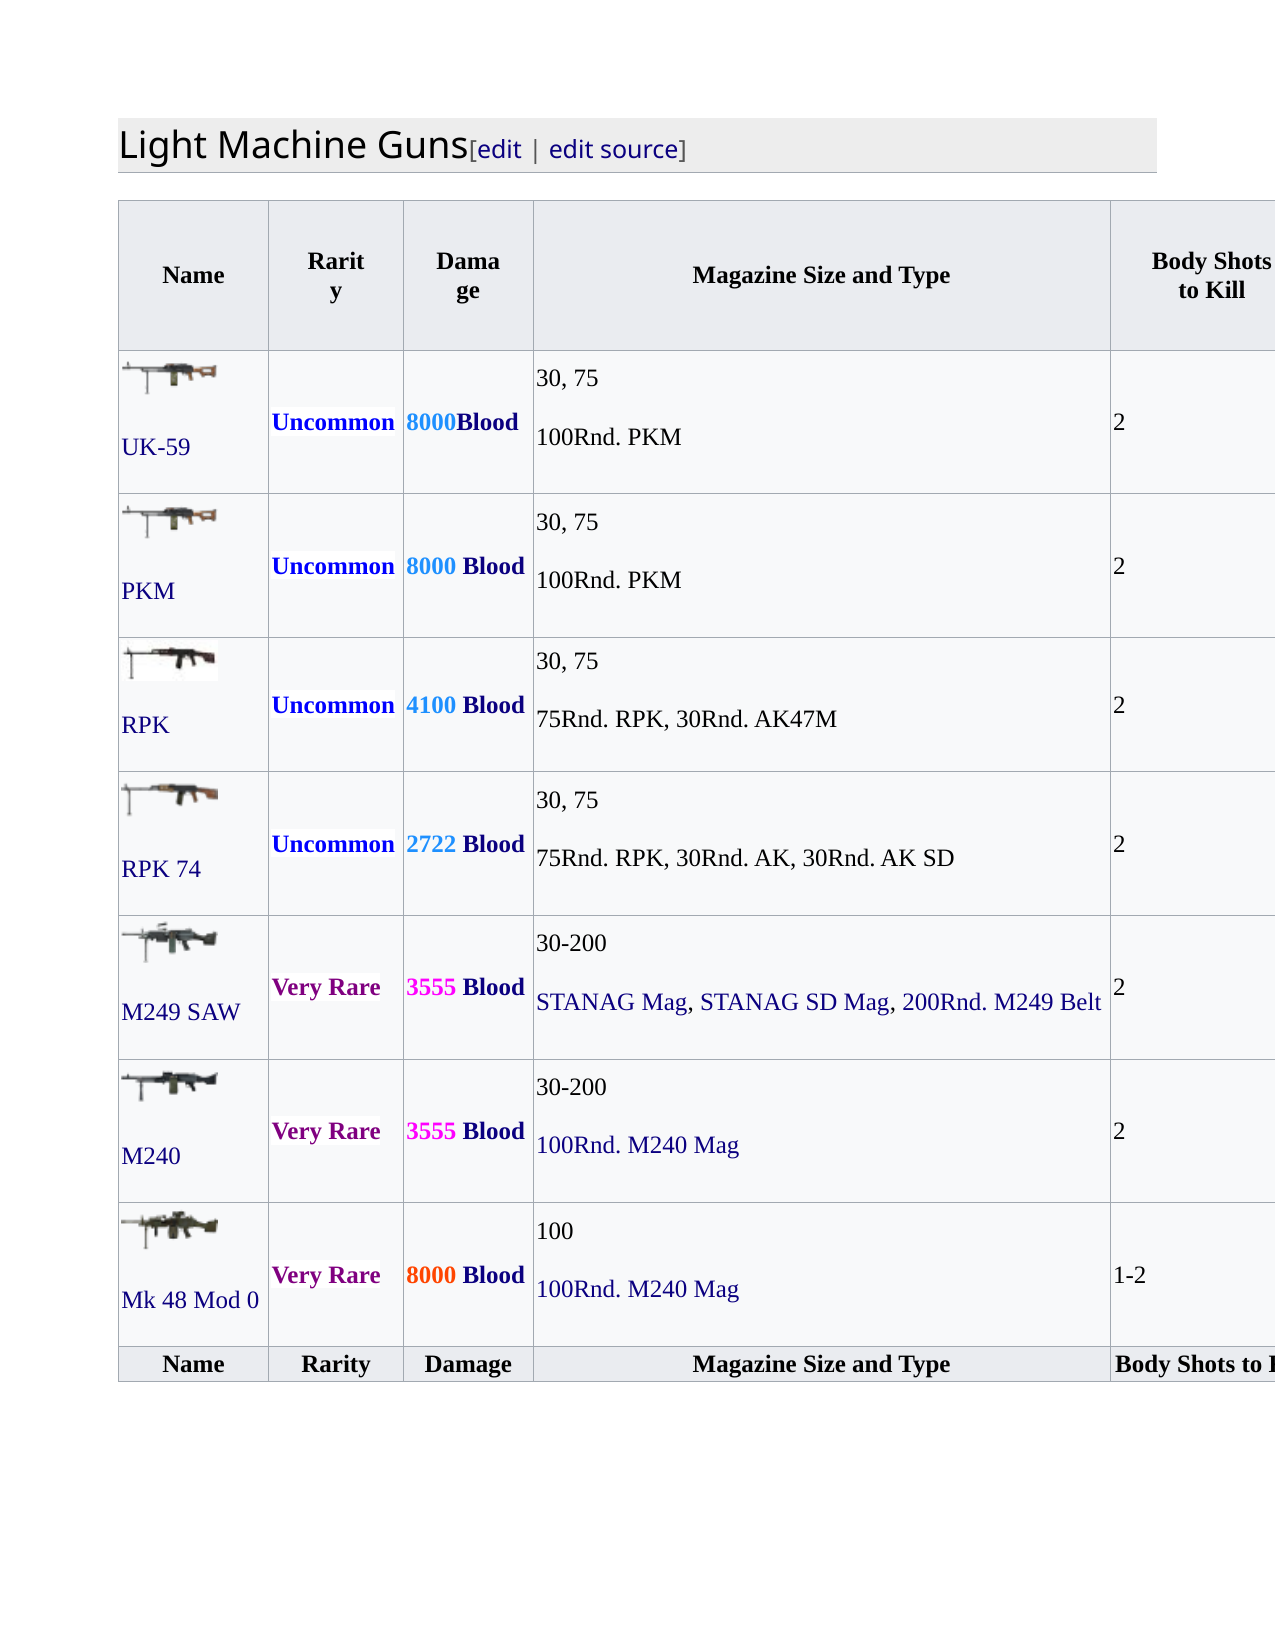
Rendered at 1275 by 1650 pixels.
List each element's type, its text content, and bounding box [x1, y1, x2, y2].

table_cell Uncommon [269, 772, 403, 915]
table_cell 1-2 [1111, 1203, 1275, 1346]
table_cell 3555 Blood [404, 1060, 533, 1202]
table_cell Uncommon [269, 351, 403, 493]
table_cell PKM [119, 494, 268, 637]
table_cell Rarity [269, 1347, 403, 1381]
table_cell RPK 74 [119, 772, 268, 915]
table_cell 30, 75 100Rnd. PKM [534, 494, 1110, 637]
table_cell 30-200 100Rnd. M240 Mag [534, 1060, 1110, 1202]
table_cell Magazine Size and Type [534, 1347, 1110, 1381]
table_cell 3555 Blood [404, 916, 533, 1058]
table_cell 2 [1111, 772, 1275, 915]
table_cell 100 100Rnd. M240 Mag [534, 1203, 1110, 1346]
picture [121, 774, 218, 825]
table_cell 8000 Blood [404, 1203, 533, 1346]
table_cell RPK [119, 638, 268, 771]
table_cell 2 [1111, 351, 1275, 493]
table_cell Very Rare [269, 916, 403, 1058]
table_header Damage [404, 201, 533, 350]
picture [121, 640, 218, 681]
table_cell 2 [1111, 1060, 1275, 1202]
table_cell Uncommon [269, 494, 403, 637]
table_header Body Shots to Kill [1111, 201, 1275, 350]
picture [121, 1061, 218, 1112]
table_cell 8000 Blood [404, 494, 533, 637]
table_cell Very Rare [269, 1203, 403, 1346]
subtitle Light Machine Guns[edit | edit source] [118, 118, 1157, 172]
table_header Name [119, 201, 268, 350]
table_cell 30, 75 75Rnd. RPK, 30Rnd. AK, 30Rnd. AK SD [534, 772, 1110, 915]
table_header Magazine Size and Type [534, 201, 1110, 350]
table_cell M240 [119, 1060, 268, 1202]
table_cell UK-59 [119, 351, 268, 493]
table_cell Body Shots to Kill [1111, 1347, 1275, 1381]
table_cell M249 SAW [119, 916, 268, 1058]
table_cell 2 [1111, 916, 1275, 1058]
table_cell 8000Blood [404, 351, 533, 493]
table_header Rarity [269, 201, 403, 350]
picture [121, 1205, 218, 1256]
table_cell Mk 48 Mod 0 [119, 1203, 268, 1346]
table_cell 30-200 STANAG Mag, STANAG SD Mag, 200Rnd. M249 Belt [534, 916, 1110, 1058]
table_cell Uncommon [269, 638, 403, 771]
table_cell 30, 75 75Rnd. RPK, 30Rnd. AK47M [534, 638, 1110, 771]
table_cell Name [119, 1347, 268, 1381]
picture [121, 352, 218, 403]
table_cell 2 [1111, 494, 1275, 637]
picture [121, 496, 218, 547]
table_cell 2722 Blood [404, 772, 533, 915]
table_cell Very Rare [269, 1060, 403, 1202]
table_cell Damage [404, 1347, 533, 1381]
picture [121, 917, 218, 968]
table_cell 30, 75 100Rnd. PKM [534, 351, 1110, 493]
table_cell 4100 Blood [404, 638, 533, 771]
table_cell 2 [1111, 638, 1275, 771]
